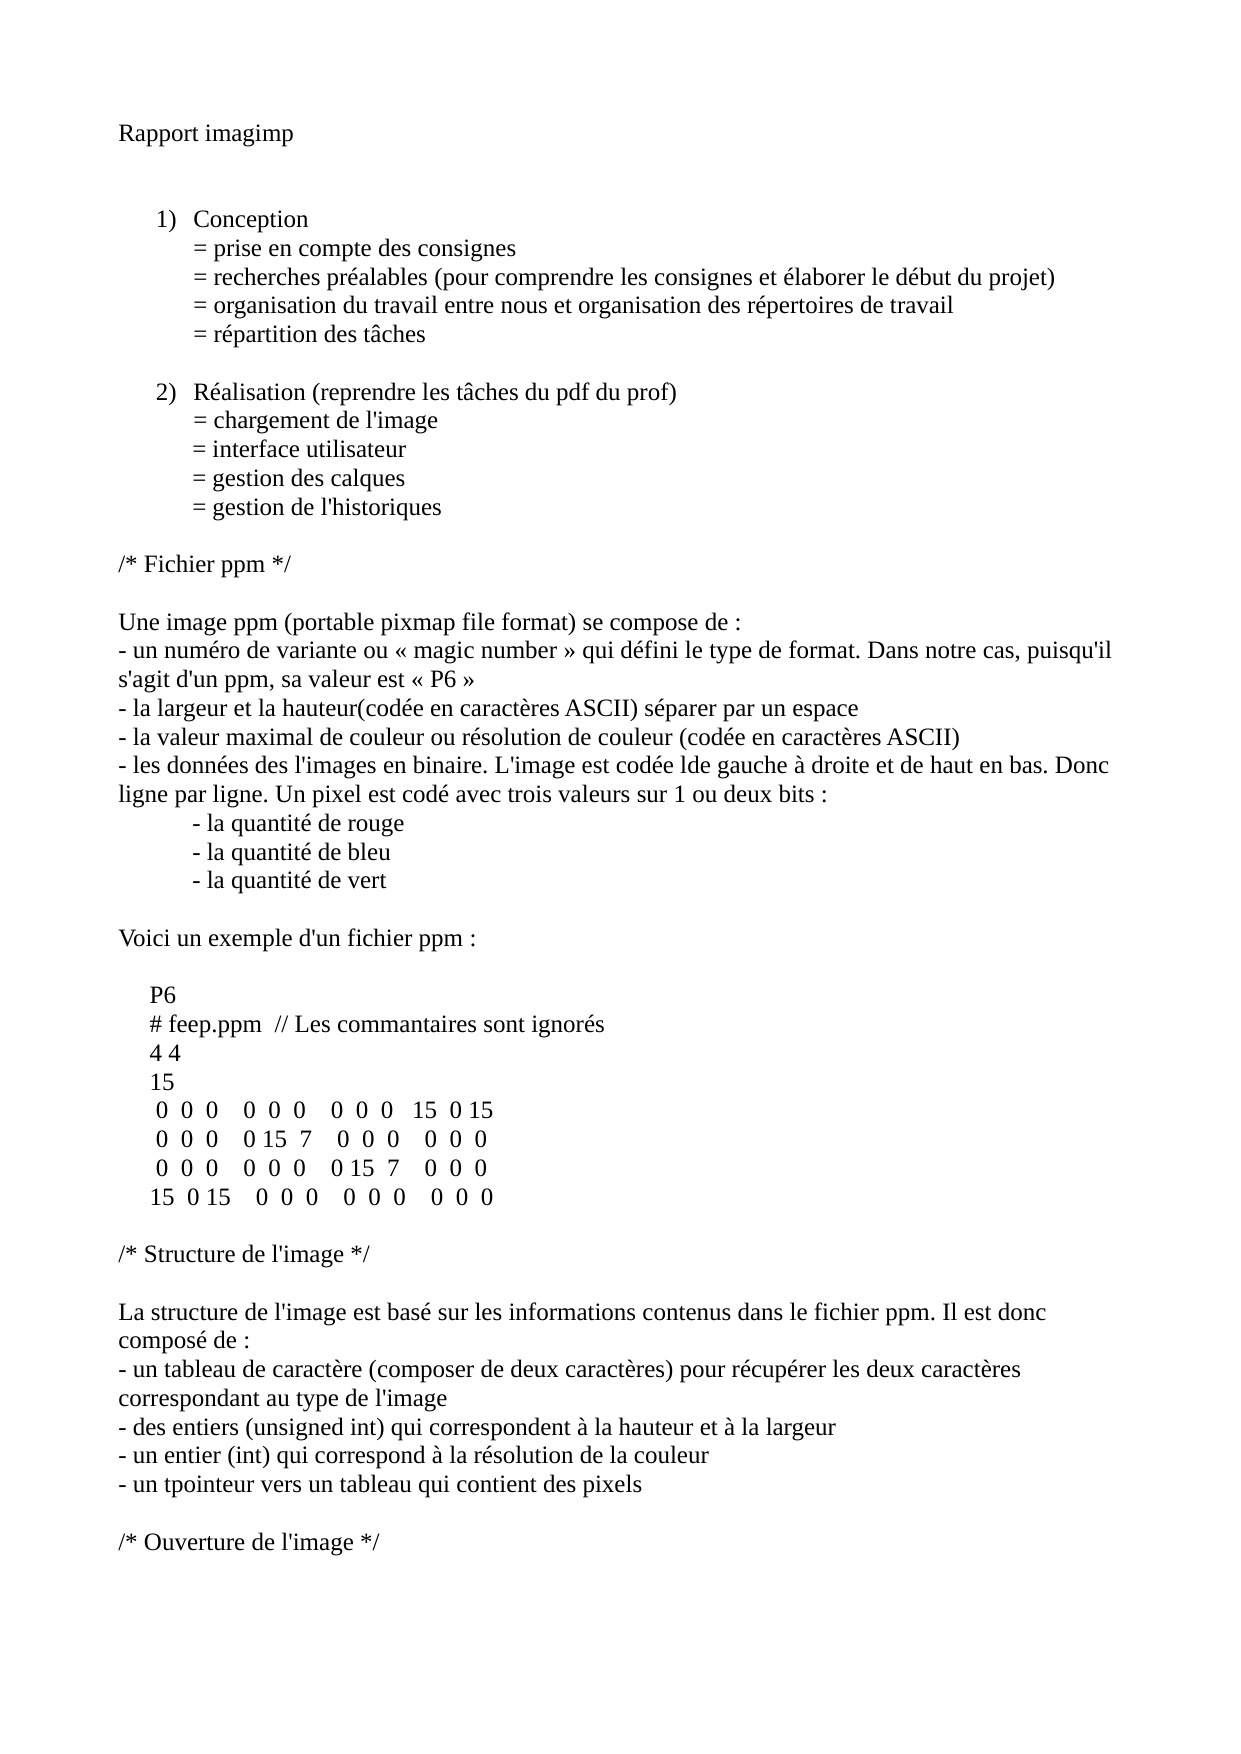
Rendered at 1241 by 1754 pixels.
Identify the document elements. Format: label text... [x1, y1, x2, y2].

text = interface utilisateur [118, 434, 1122, 463]
text - un entier (int) qui correspond à la résolution de la couleur [118, 1441, 1122, 1469]
text 4 4 [118, 1038, 1122, 1067]
list Conception [156, 204, 1122, 233]
text - un tableau de caractère (composer de deux caractères) pour récupérer les deux caractères correspondant au type de l'image [118, 1354, 1122, 1412]
text - un numéro de variante ou « magic number » qui défini le type de format. Dans notre cas, puisqu'il s'agit d'un ppm, sa valeur est « P6 » [118, 636, 1122, 693]
text - la quantité de bleu [118, 837, 1122, 866]
text 0 0 0 0 0 0 0 0 0 15 0 15 [118, 1096, 1122, 1124]
text P6 [118, 981, 1122, 1009]
list = organisation du travail entre nous et organisation des répertoires de travail [156, 291, 1122, 319]
list = prise en compte des consignes [156, 233, 1122, 262]
text Voici un exemple d'un fichier ppm : [118, 923, 1122, 952]
text 0 0 0 0 0 0 0 15 7 0 0 0 [118, 1153, 1122, 1182]
text # feep.ppm // Les commantaires sont ignorés [118, 1009, 1122, 1038]
text - des entiers (unsigned int) qui correspondent à la hauteur et à la largeur [118, 1412, 1122, 1441]
text 0 0 0 0 15 7 0 0 0 0 0 0 [118, 1124, 1122, 1153]
text Rapport imagimp [118, 118, 1122, 147]
text - la largeur et la hauteur(codée en caractères ASCII) séparer par un espace [118, 693, 1122, 722]
text - la quantité de rouge [118, 808, 1122, 837]
text 15 [118, 1067, 1122, 1096]
text - un tpointeur vers un tableau qui contient des pixels [118, 1469, 1122, 1498]
text 15 0 15 0 0 0 0 0 0 0 0 0 [118, 1182, 1122, 1211]
text /* Structure de l'image */ [118, 1239, 1122, 1268]
list Réalisation (reprendre les tâches du pdf du prof) [156, 377, 1122, 406]
list = recherches préalables (pour comprendre les consignes et élaborer le début du projet) [156, 262, 1122, 291]
text = gestion des calques [118, 463, 1122, 492]
text = gestion de l'historiques [118, 492, 1122, 521]
text - la quantité de vert [118, 866, 1122, 894]
list = répartition des tâches [156, 319, 1122, 348]
text La structure de l'image est basé sur les informations contenus dans le fichier ppm. Il est donc composé de : [118, 1297, 1122, 1354]
text - la valeur maximal de couleur ou résolution de couleur (codée en caractères ASCII) [118, 722, 1122, 751]
text /* Fichier ppm */ [118, 549, 1122, 578]
list = chargement de l'image [156, 406, 1122, 434]
text Une image ppm (portable pixmap file format) se compose de : [118, 607, 1122, 636]
text - les données des l'images en binaire. L'image est codée lde gauche à droite et de haut en bas. Donc ligne par ligne. Un pixel est codé avec trois valeurs sur 1 ou deux bits : [118, 751, 1122, 808]
text /* Ouverture de l'image */ [118, 1527, 1122, 1556]
